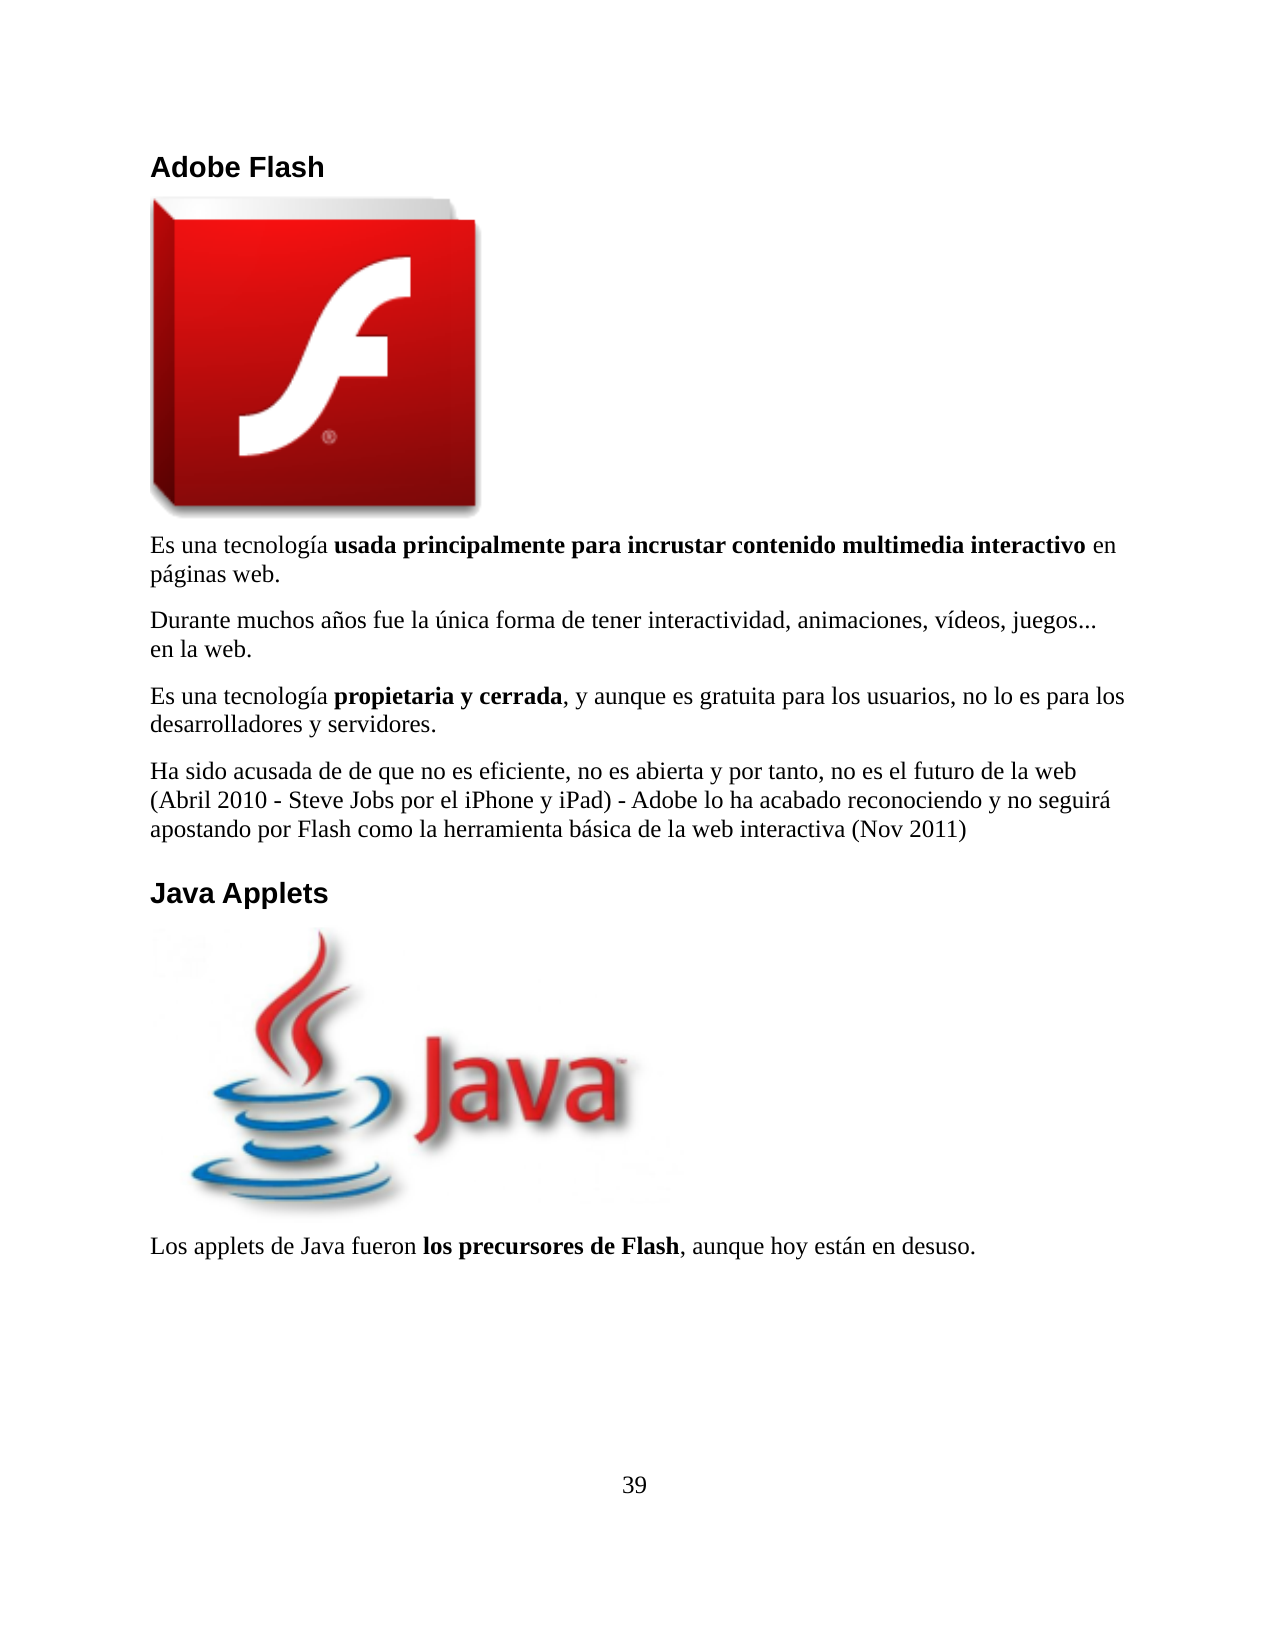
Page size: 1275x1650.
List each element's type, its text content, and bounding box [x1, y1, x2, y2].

text Ha sido acusada de de que no es eficiente, no es abierta y por tanto, no es el futuro de la web (Abril 2010 - Steve Jobs por el iPhone y iPad) - Adobe lo ha acabado reconociendo y no seguirá apostando por Flash como la herramienta básica de la web interactiva (Nov 2011) [150, 756, 1125, 842]
text Durante muchos años fue la única forma de tener interactividad, animaciones, vídeos, juegos... en la web. [150, 605, 1125, 663]
picture [150, 196, 482, 521]
subtitle Java Applets [150, 876, 1125, 910]
text Los applets de Java fueron los precursores de Flash, aunque hoy están en desuso. [150, 1231, 1125, 1260]
subtitle Adobe Flash [150, 150, 1125, 183]
text Es una tecnología propietaria y cerrada, y aunque es gratuita para los usuarios, no lo es para los desarrolladores y servidores. [150, 681, 1125, 738]
picture [150, 922, 709, 1223]
text Es una tecnología usada principalmente para incrustar contenido multimedia interactivo en páginas web. [150, 530, 1125, 587]
